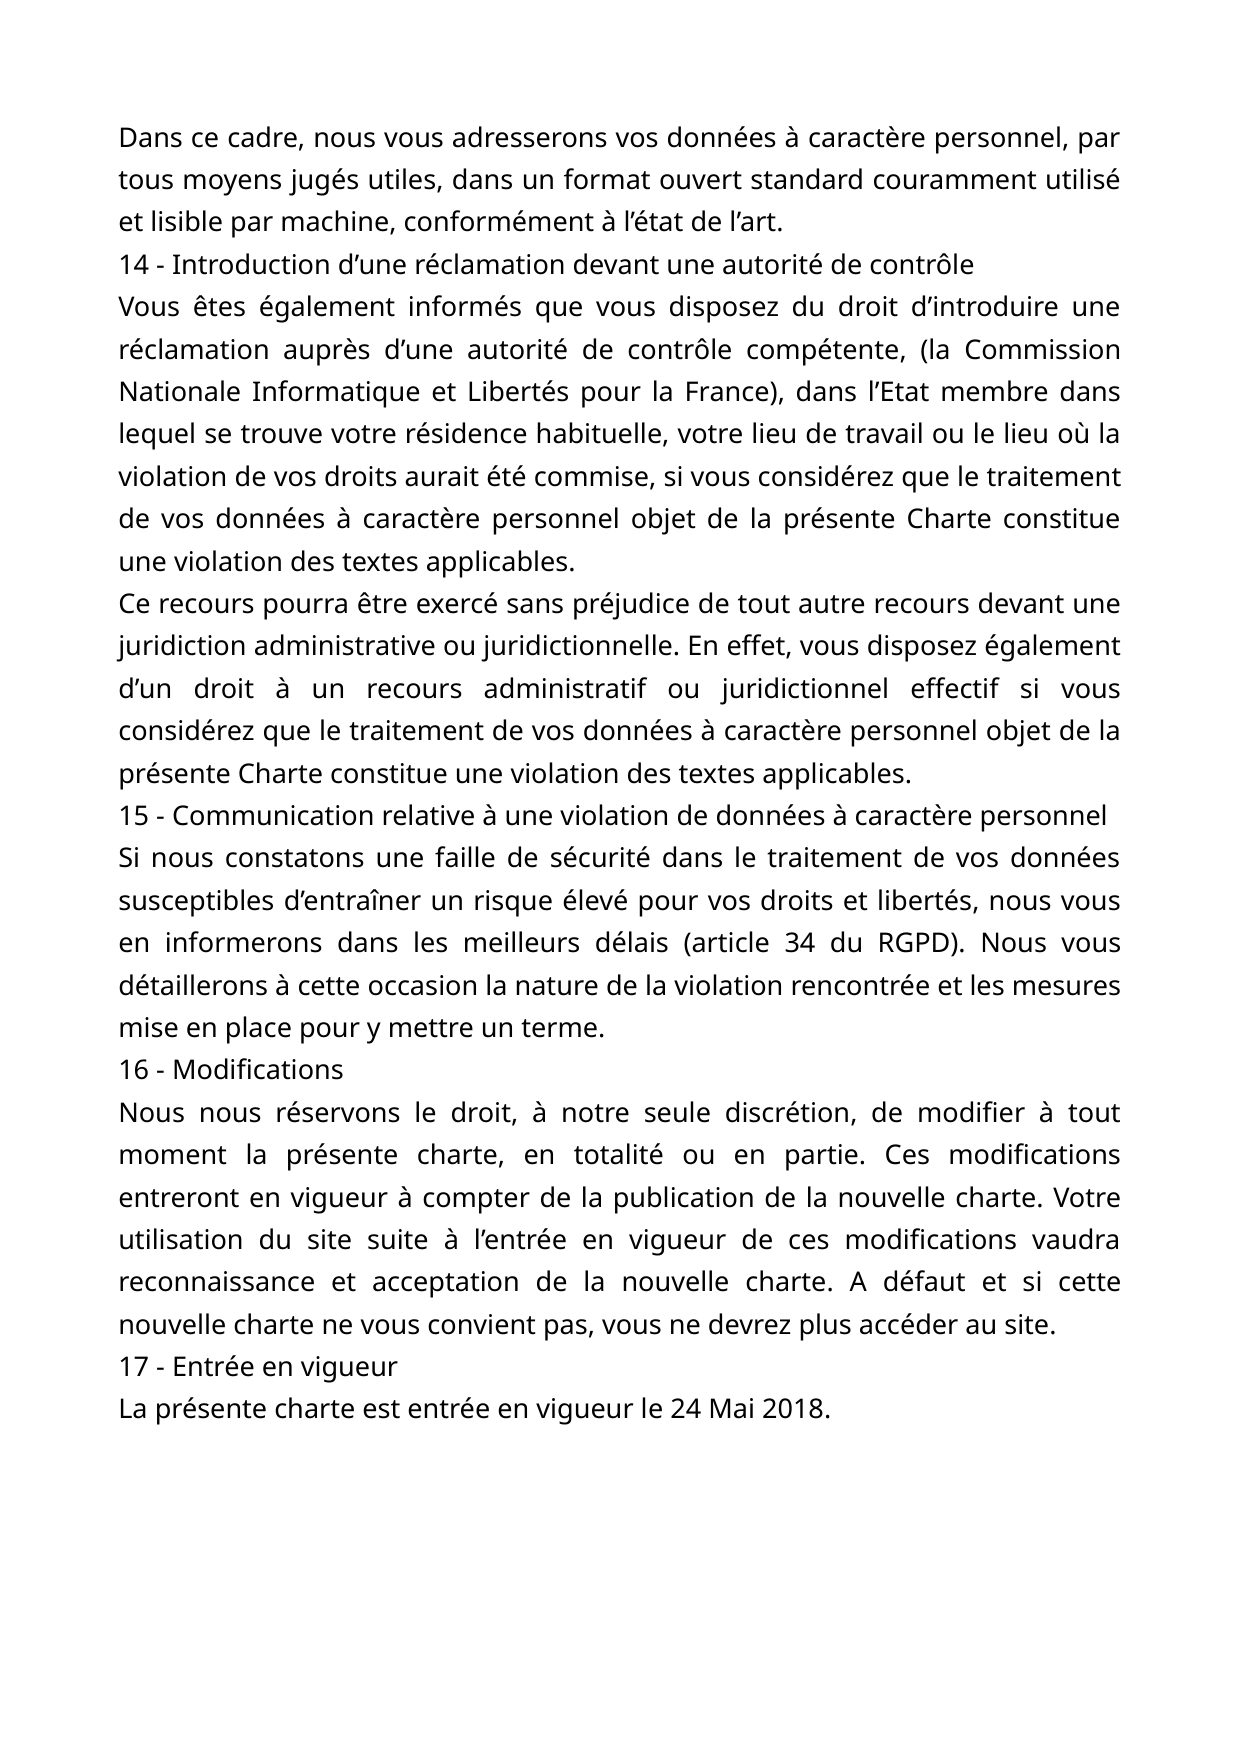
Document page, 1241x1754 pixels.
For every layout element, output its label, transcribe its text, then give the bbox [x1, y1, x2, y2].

text 14 - Introduction d’une réclamation devant une autorité de contrôle [118, 245, 1122, 282]
text 17 - Entrée en vigueur [118, 1348, 1122, 1384]
text 16 - Modifications [118, 1051, 1122, 1088]
text Si nous constatons une faille de sécurité dans le traitement de vos données susceptibles d’entraîner un risque élevé pour vos droits et libertés, nous vous en informerons dans les meilleurs délais (article 34 du RGPD). Nous vous détaillerons à cette occasion la nature de la violation rencontrée et les mesures mise en place pour y mettre un terme. [118, 839, 1122, 1045]
text Ce recours pourra être exercé sans préjudice de tout autre recours devant une juridiction administrative ou juridictionnelle. En effet, vous disposez également d’un droit à un recours administratif ou juridictionnel effectif si vous considérez que le traitement de vos données à caractère personnel objet de la présente Charte constitue une violation des textes applicables. [118, 584, 1122, 791]
text 15 - Communication relative à une violation de données à caractère personnel [118, 796, 1122, 833]
text La présente charte est entrée en vigueur le 24 Mai 2018. [118, 1390, 1122, 1427]
text Nous nous réservons le droit, à notre seule discrétion, de modifier à tout moment la présente charte, en totalité ou en partie. Ces modifications entreront en vigueur à compter de la publication de la nouvelle charte. Votre utilisation du site suite à l’entrée en vigueur de ces modifications vaudra reconnaissance et acceptation de la nouvelle charte. A défaut et si cette nouvelle charte ne vous convient pas, vous ne devrez plus accéder au site. [118, 1093, 1122, 1342]
text Vous êtes également informés que vous disposez du droit d’introduire une réclamation auprès d’une autorité de contrôle compétente, (la Commission Nationale Informatique et Libertés pour la France), dans l’Etat membre dans lequel se trouve votre résidence habituelle, votre lieu de travail ou le lieu où la violation de vos droits aurait été commise, si vous considérez que le traitement de vos données à caractère personnel objet de la présente Charte constitue une violation des textes applicables. [118, 288, 1122, 579]
text Dans ce cadre, nous vous adresserons vos données à caractère personnel, par tous moyens jugés utiles, dans un format ouvert standard couramment utilisé et lisible par machine, conformément à l’état de l’art. [118, 118, 1122, 240]
